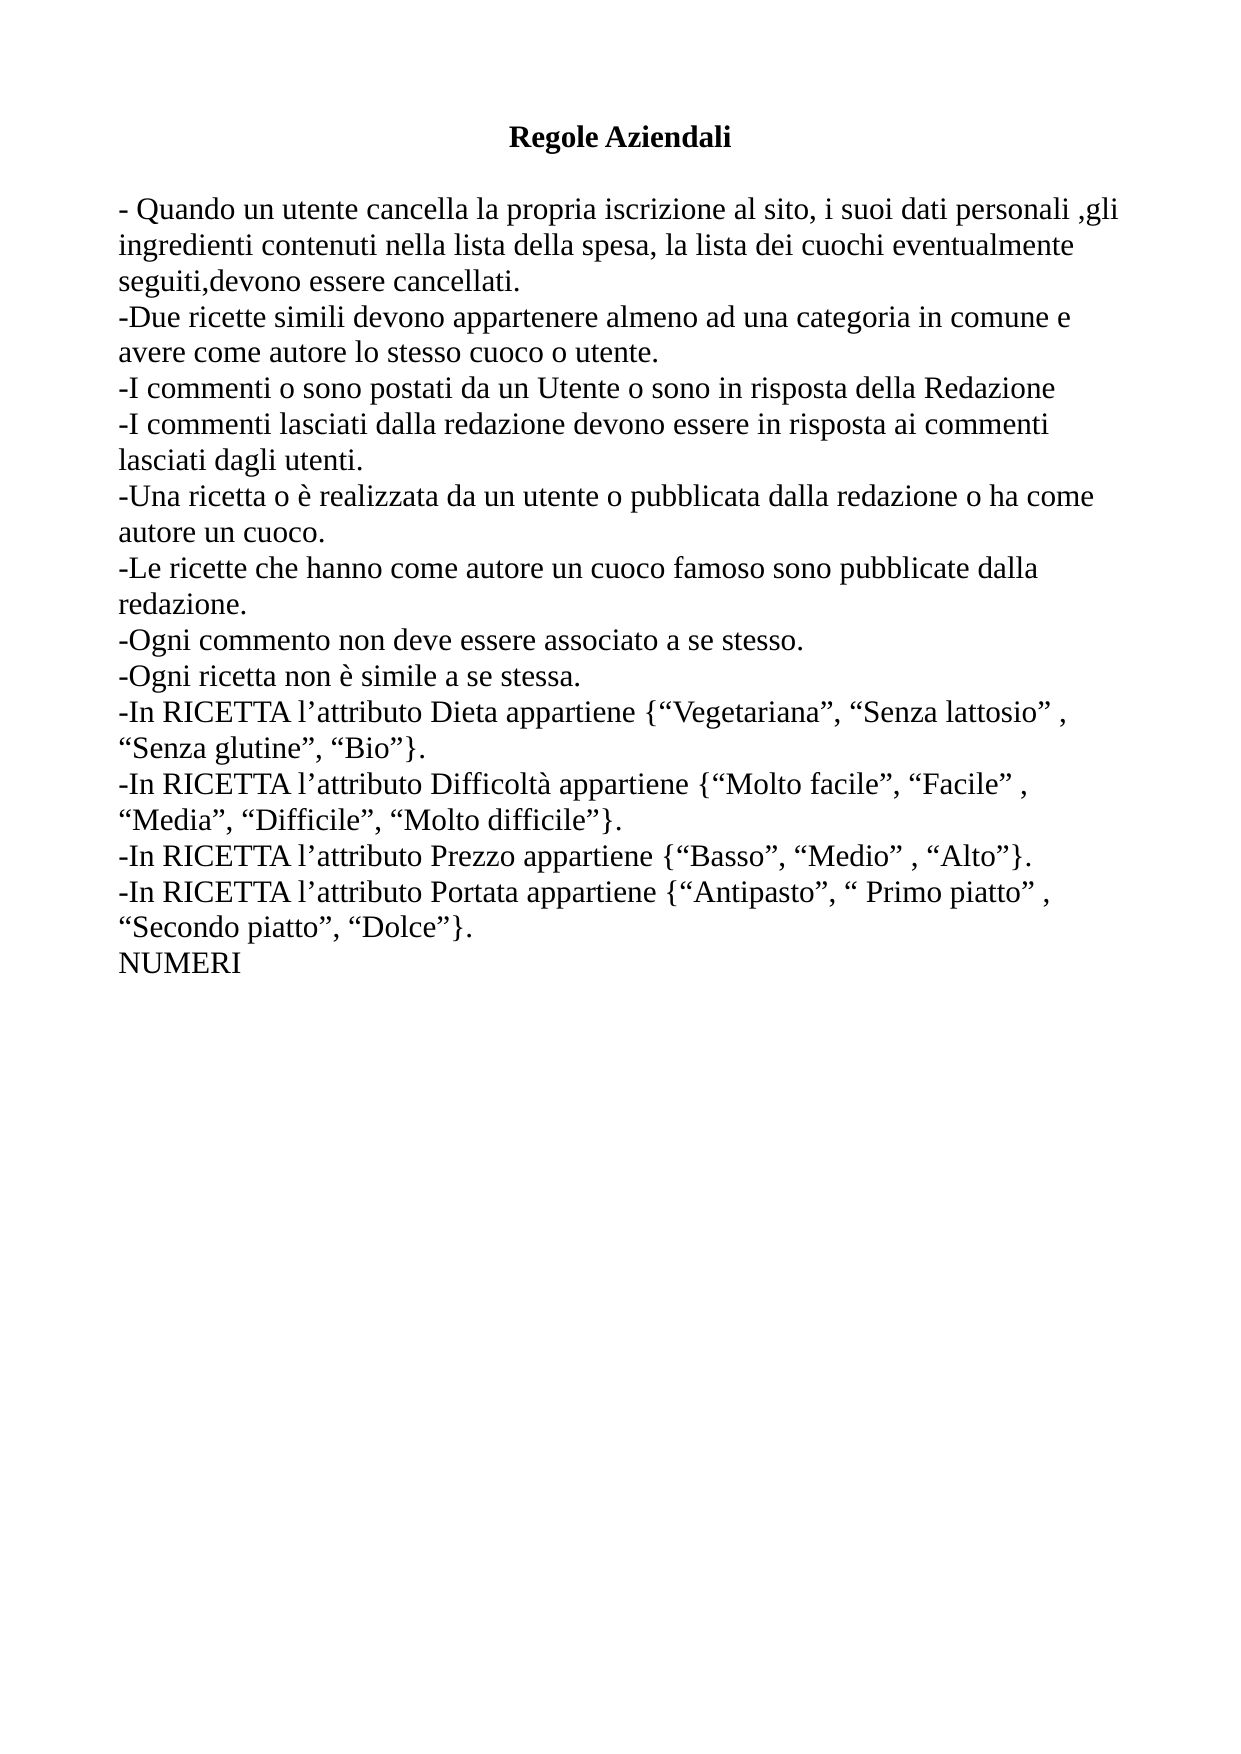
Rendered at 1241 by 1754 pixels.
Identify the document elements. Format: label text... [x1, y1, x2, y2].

text -Una ricetta o è realizzata da un utente o pubblicata dalla redazione o ha come autore un cuoco. [118, 477, 1122, 549]
text -In RICETTA l’attributo Difficoltà appartiene {“Molto facile”, “Facile” , “Media”, “Difficile”, “Molto difficile”}. [118, 765, 1122, 837]
text -Le ricette che hanno come autore un cuoco famoso sono pubblicate dalla redazione. [118, 549, 1122, 621]
text -In RICETTA l’attributo Prezzo appartiene {“Basso”, “Medio” , “Alto”}. [118, 837, 1122, 873]
text -Due ricette simili devono appartenere almeno ad una categoria in comune e avere come autore lo stesso cuoco o utente. [118, 298, 1122, 370]
text - Quando un utente cancella la propria iscrizione al sito, i suoi dati personali ,gli ingredienti contenuti nella lista della spesa, la lista dei cuochi eventualmente seguiti,devono essere cancellati. [118, 190, 1122, 298]
text -I commenti o sono postati da un Utente o sono in risposta della Redazione [118, 370, 1122, 406]
text -Ogni ricetta non è simile a se stessa. [118, 657, 1122, 693]
text -In RICETTA l’attributo Portata appartiene {“Antipasto”, “ Primo piatto” , “Secondo piatto”, “Dolce”}. [118, 873, 1122, 945]
text NUMERI [118, 945, 1122, 981]
text -In RICETTA l’attributo Dieta appartiene {“Vegetariana”, “Senza lattosio” , “Senza glutine”, “Bio”}. [118, 693, 1122, 765]
text -I commenti lasciati dalla redazione devono essere in risposta ai commenti lasciati dagli utenti. [118, 406, 1122, 477]
text Regole Aziendali [118, 118, 1122, 154]
text -Ogni commento non deve essere associato a se stesso. [118, 621, 1122, 657]
